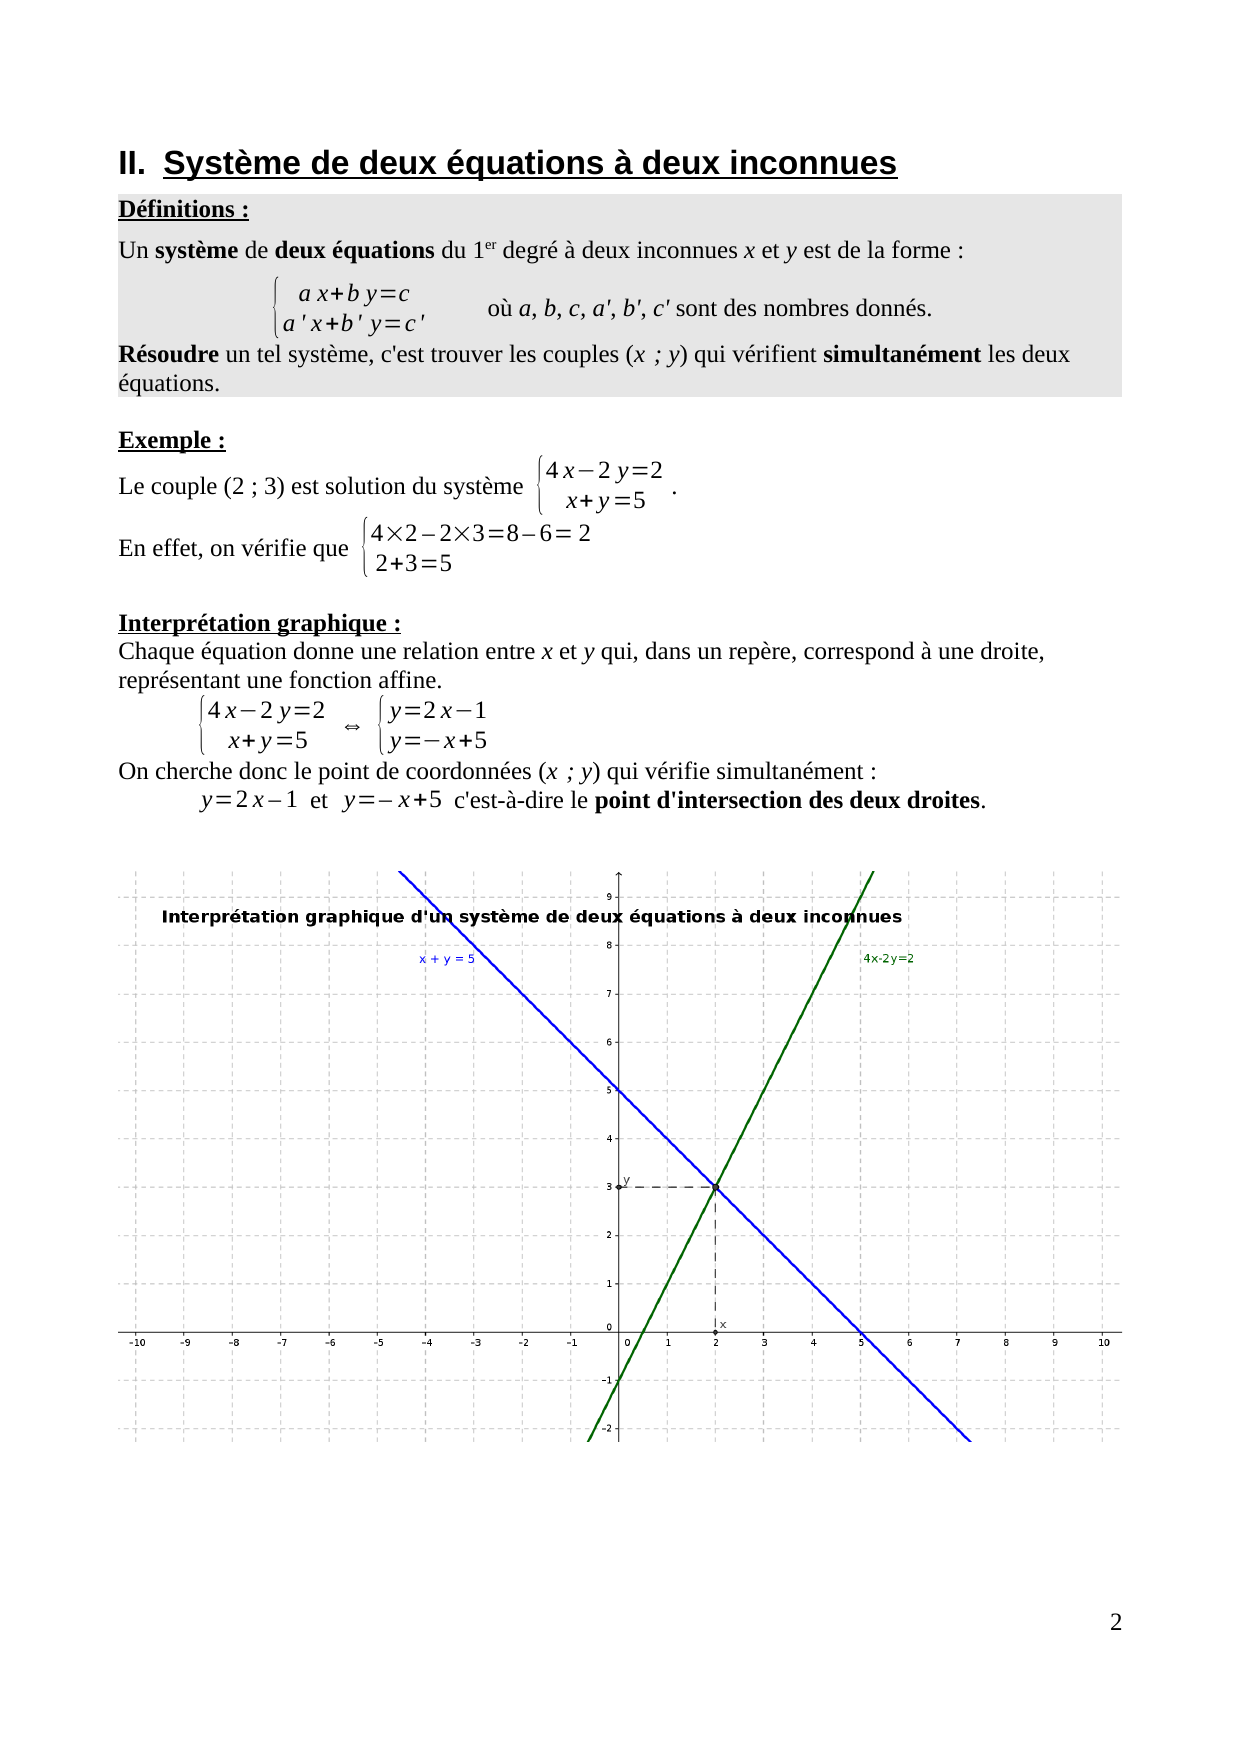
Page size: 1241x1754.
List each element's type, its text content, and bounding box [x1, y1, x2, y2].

text Chaque équation donne une relation entre x et y qui, dans un repère, correspond à une droite, représentant une fonction affine. [118, 636, 1122, 694]
text En effet, on vérifie que [118, 516, 1122, 579]
text Interprétation graphique : [118, 608, 1122, 636]
text On cherche donc le point de coordonnées (x ; y) qui vérifie simultanément : [118, 756, 1122, 785]
picture [118, 871, 1123, 1442]
text Définitions : [118, 194, 1122, 223]
text Un système de deux équations du 1er degré à deux inconnues x et y est de la forme : [118, 236, 1122, 264]
text Résoudre un tel système, c'est trouver les couples (x ; y) qui vérifient simultanément les deux équations. [118, 339, 1122, 397]
text ⇔ [118, 694, 1122, 756]
text Le couple (2 ; 3) est solution du système . [118, 454, 1122, 516]
text Exemple : [118, 425, 1122, 454]
subtitle Système de deux équations à deux inconnues [118, 143, 1122, 182]
text où a, b, c, a', b', c' sont des nombres donnés. [118, 277, 1122, 339]
text et c'est-à-dire le point d'intersection des deux droites. [118, 785, 1122, 814]
